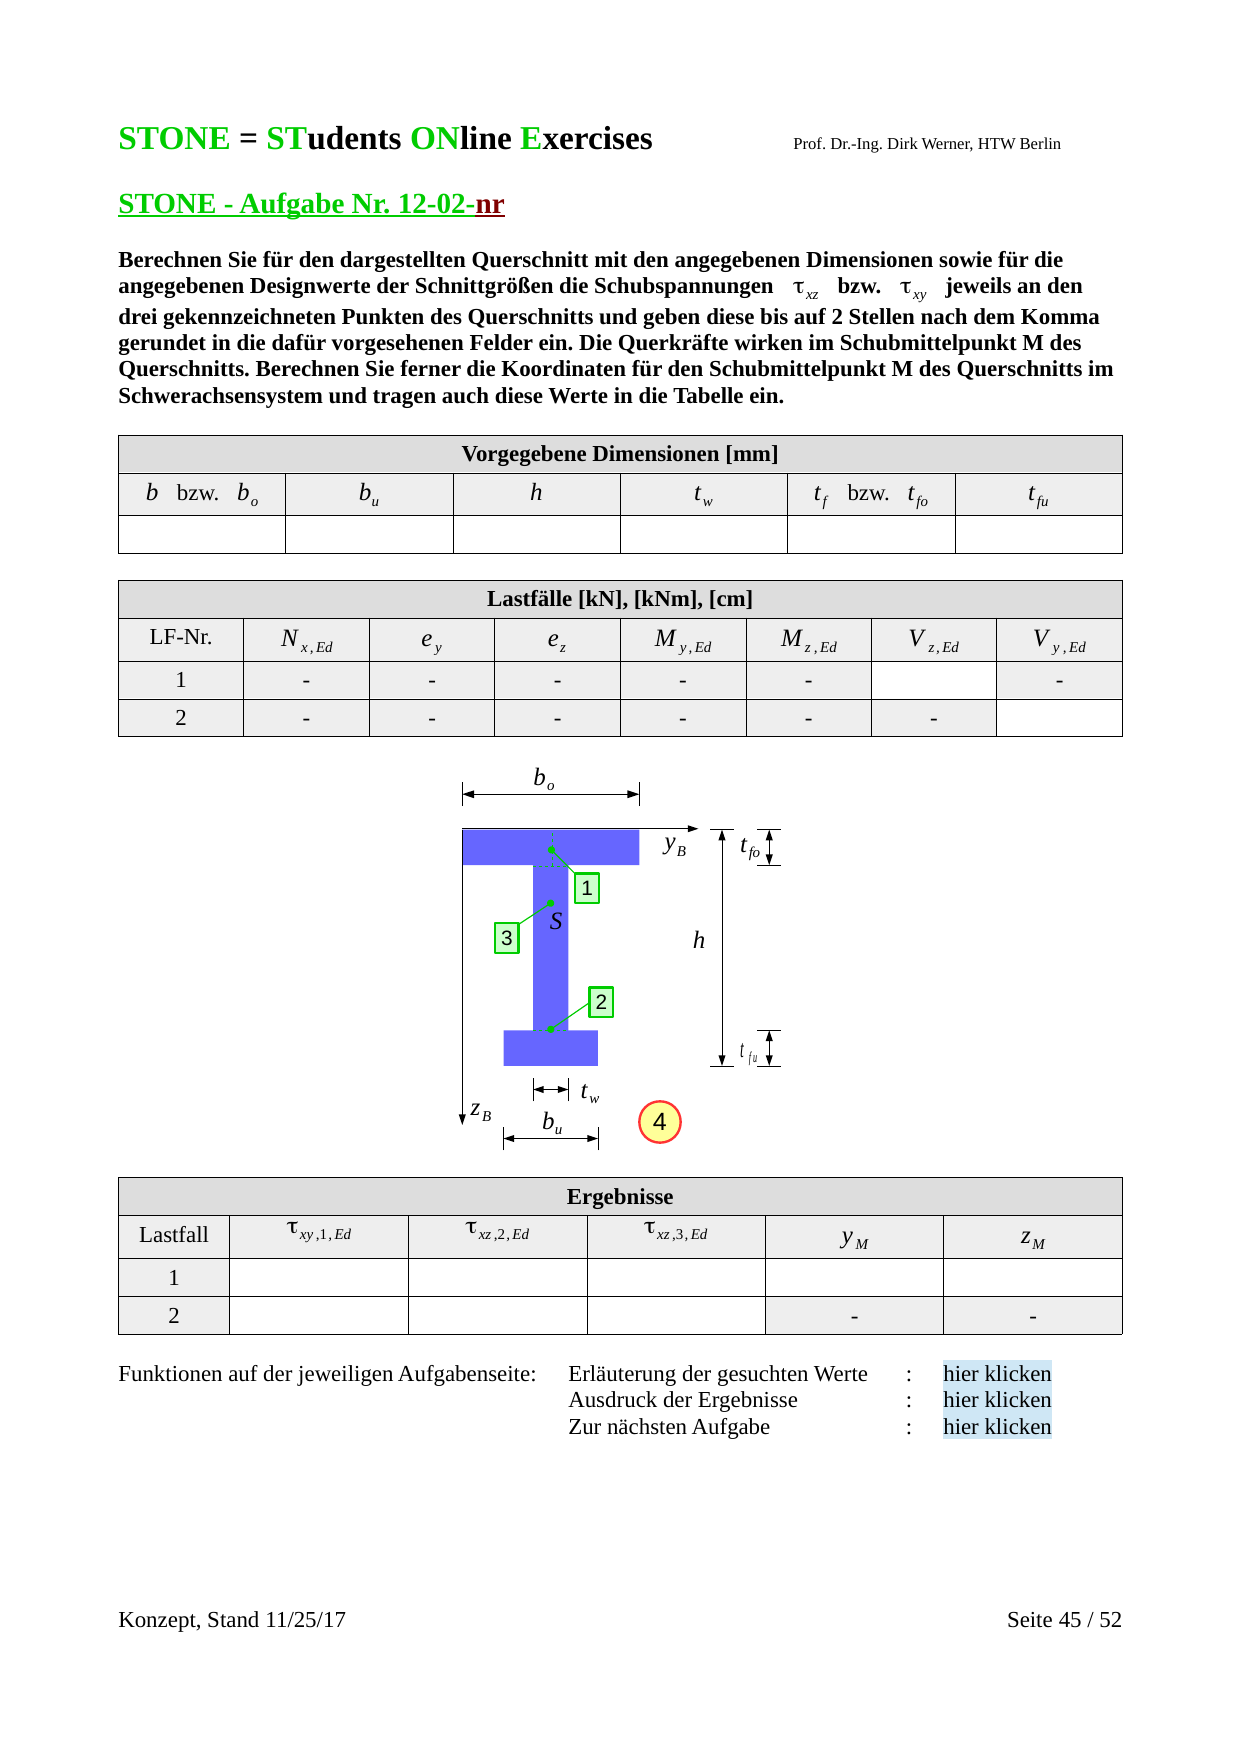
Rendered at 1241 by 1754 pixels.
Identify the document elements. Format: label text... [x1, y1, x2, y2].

table_cell [286, 516, 453, 553]
table_cell [409, 1259, 587, 1296]
table_cell - [495, 662, 620, 698]
text STONE - Aufgabe Nr. 12-02-nr [118, 186, 1122, 219]
table_cell bzw. [119, 474, 285, 515]
table_cell [230, 1297, 408, 1334]
table_cell - [495, 700, 620, 736]
table_cell - [766, 1297, 943, 1334]
table_cell [588, 1216, 765, 1258]
table_cell [872, 619, 996, 661]
table_cell [588, 1297, 765, 1334]
table_cell - [370, 700, 494, 736]
table_header Ergebnisse [119, 1178, 1122, 1215]
table_cell [997, 700, 1122, 736]
table_cell [956, 516, 1122, 553]
table_cell [944, 1216, 1122, 1258]
table_cell [244, 619, 369, 661]
table_cell [997, 619, 1122, 661]
table_cell - [747, 662, 871, 698]
table_cell - [944, 1297, 1122, 1334]
table_header Vorgegebene Dimensionen [mm] [119, 436, 1122, 472]
table_cell [409, 1297, 587, 1334]
table_cell - [244, 662, 369, 698]
table_cell [409, 1216, 587, 1258]
table_cell [230, 1216, 408, 1258]
table_cell bzw. [788, 474, 955, 515]
table_header Lastfälle [kN], [kNm], [cm] [119, 581, 1122, 618]
table_cell [286, 474, 453, 515]
table_cell [621, 516, 787, 553]
table_cell 2 [119, 1297, 229, 1334]
table_cell - [747, 700, 871, 736]
table_cell LF-Nr. [119, 619, 243, 661]
table_cell - [370, 662, 494, 698]
text Zur nächsten Aufgabe : hier klicken [118, 1413, 1122, 1439]
table_cell - [872, 700, 996, 736]
table_cell [956, 474, 1122, 515]
table_cell [621, 619, 746, 661]
table_cell 2 [119, 700, 243, 736]
table_cell [370, 619, 494, 661]
table_cell [119, 516, 285, 553]
text Funktionen auf der jeweiligen Aufgabenseite: Erläuterung der gesuchten Werte : hier klicken [118, 1360, 1122, 1387]
table_cell [872, 662, 996, 698]
table_cell 1 [119, 662, 243, 698]
table_cell [454, 474, 620, 515]
table_cell [454, 516, 620, 553]
table_cell [766, 1216, 943, 1258]
text Ausdruck der Ergebnisse : hier klicken [118, 1387, 1122, 1413]
table_cell Lastfall [119, 1216, 229, 1258]
table_cell [230, 1259, 408, 1296]
table_cell [495, 619, 620, 661]
table_cell [788, 516, 955, 553]
table_cell [621, 474, 787, 515]
table_cell [944, 1259, 1122, 1296]
table_cell 1 [119, 1259, 229, 1296]
table_cell - [244, 700, 369, 736]
table_cell [747, 619, 871, 661]
text Berechnen Sie für den dargestellten Querschnitt mit den angegebenen Dimensionen sowie für die angegebenen Designwerte der Schnittgrößen die Schubspannungenbzw.jeweils an den drei gekennzeichneten Punkten des Querschnitts und geben diese bis auf 2 Stellen nach dem Komma gerundet in die dafür vorgesehenen Felder ein. Die Querkräfte wirken im Schubmittelpunkt M des Querschnitts. Berechnen Sie ferner die Koordinaten für den Schubmittelpunkt M des Querschnitts im Schwerachsensystem und tragen auch diese Werte in die Tabelle ein. [118, 246, 1122, 408]
table_cell - [621, 662, 746, 698]
table_cell [588, 1259, 765, 1296]
table_cell - [997, 662, 1122, 698]
table_cell - [621, 700, 746, 736]
table_cell [766, 1259, 943, 1296]
